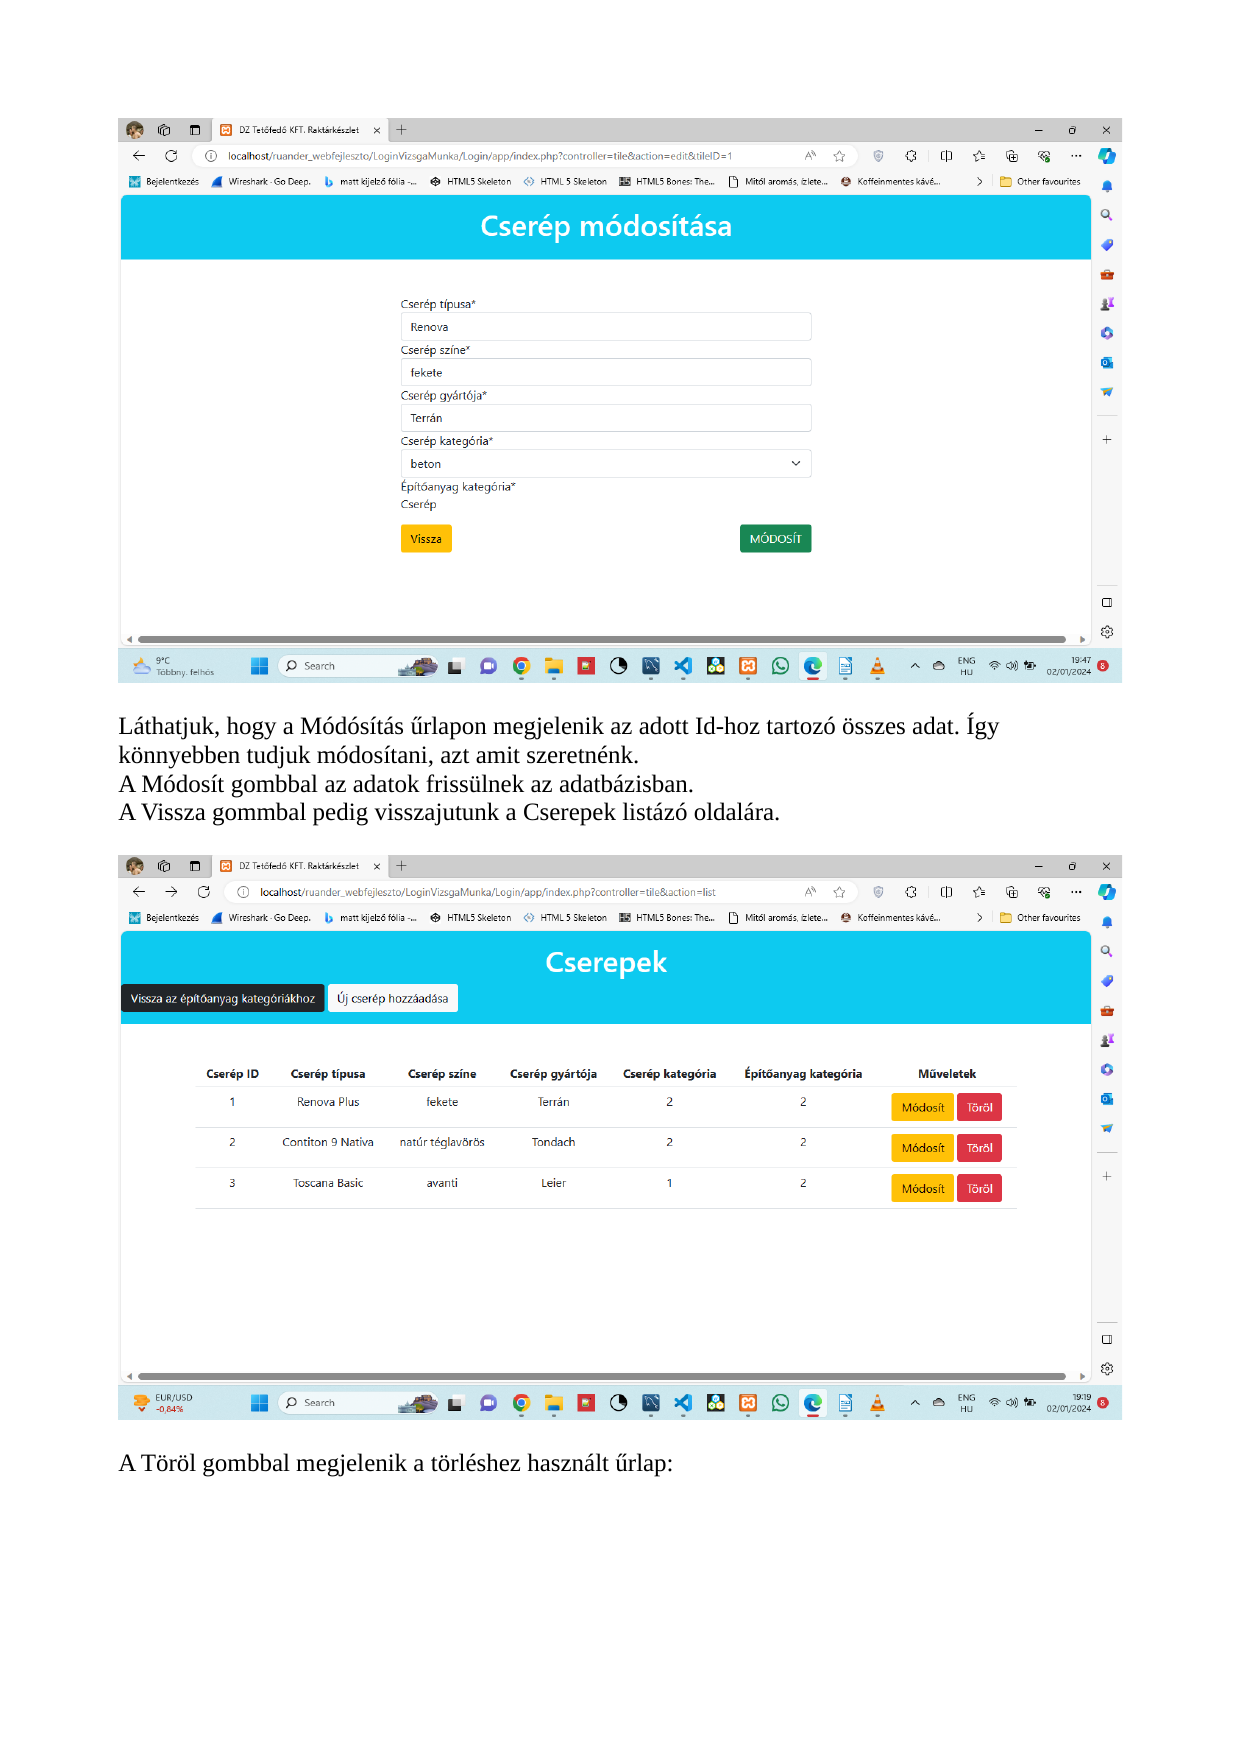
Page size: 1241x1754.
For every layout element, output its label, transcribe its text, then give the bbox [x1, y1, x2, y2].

picture [118, 118, 1123, 683]
text Láthatjuk, hogy a Módósítás űrlapon megjelenik az adott Id-hoz tartozó összes adat. Így könnyebben tudjuk módosítani, azt amit szeretnénk. [118, 711, 1122, 769]
text A Töröl gombbal megjelenik a törléshez használt űrlap: [118, 1448, 1122, 1477]
picture [118, 855, 1123, 1420]
text A Vissza gommbal pedig visszajutunk a Cserepek listázó oldalára. [118, 797, 1122, 826]
text A Módosít gombbal az adatok frissülnek az adatbázisban. [118, 769, 1122, 797]
